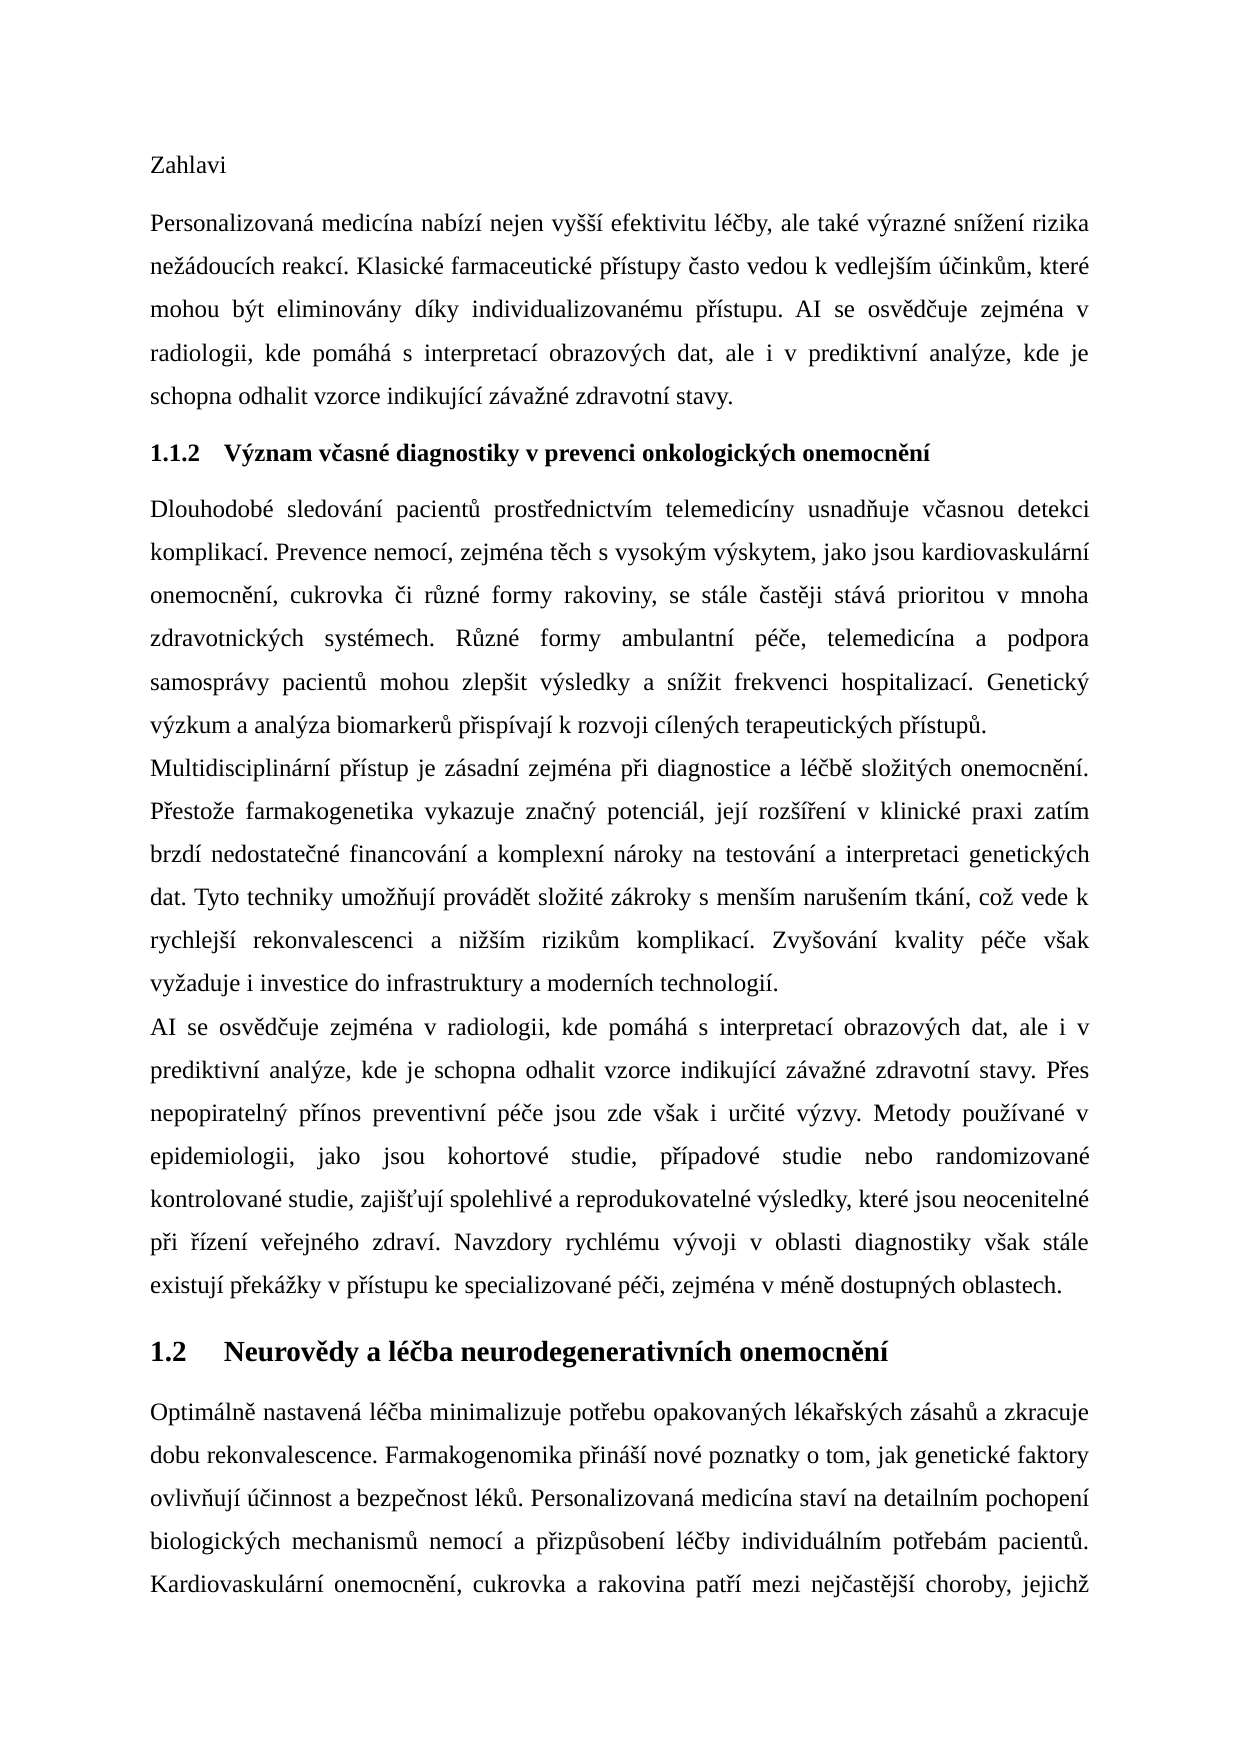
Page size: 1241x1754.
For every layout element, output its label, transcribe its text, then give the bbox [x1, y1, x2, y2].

text Dlouhodobé sledování pacientů prostřednictvím telemedicíny usnadňuje včasnou detekci komplikací. Prevence nemocí, zejména těch s vysokým výskytem, jako jsou kardiovaskulární onemocnění, cukrovka či různé formy rakoviny, se stále častěji stává prioritou v mnoha zdravotnických systémech. Různé formy ambulantní péče, telemedicína a podpora samosprávy pacientů mohou zlepšit výsledky a snížit frekvenci hospitalizací. Genetický výzkum a analýza biomarkerů přispívají k rozvoji cílených terapeutických přístupů. [150, 494, 1090, 738]
text Optimálně nastavená léčba minimalizuje potřebu opakovaných lékařských zásahů a zkracuje dobu rekonvalescence. Farmakogenomika přináší nové poznatky o tom, jak genetické faktory ovlivňují účinnost a bezpečnost léků. Personalizovaná medicína staví na detailním pochopení biologických mechanismů nemocí a přizpůsobení léčby individuálním potřebám pacientů. Kardiovaskulární onemocnění, cukrovka a rakovina patří mezi nejčastější choroby, jejichž [150, 1397, 1090, 1598]
text AI se osvědčuje zejména v radiologii, kde pomáhá s interpretací obrazových dat, ale i v prediktivní analýze, kde je schopna odhalit vzorce indikující závažné zdravotní stavy. Přes nepopiratelný přínos preventivní péče jsou zde však i určité výzvy. Metody používané v epidemiologii, jako jsou kohortové studie, případové studie nebo randomizované kontrolované studie, zajišťují spolehlivé a reprodukovatelné výsledky, které jsou neocenitelné při řízení veřejného zdraví. Navzdory rychlému vývoji v oblasti diagnostiky však stále existují překážky v přístupu ke specializované péči, zejména v méně dostupných oblastech. [150, 1012, 1090, 1299]
text Multidisciplinární přístup je zásadní zejména při diagnostice a léčbě složitých onemocnění. Přestože farmakogenetika vykazuje značný potenciál, její rozšíření v klinické praxi zatím brzdí nedostatečné financování a komplexní nároky na testování a interpretaci genetických dat. Tyto techniky umožňují provádět složité zákroky s menším narušením tkání, což vede k rychlejší rekonvalescenci a nižším rizikům komplikací. Zvyšování kvality péče však vyžaduje i investice do infrastruktury a moderních technologií. [150, 753, 1090, 997]
subtitle Význam včasné diagnostiky v prevenci onkologických onemocnění [150, 438, 1090, 467]
subtitle Neurovědy a léčba neurodegenerativních onemocnění [150, 1334, 1090, 1368]
text Personalizovaná medicína nabízí nejen vyšší efektivitu léčby, ale také výrazné snížení rizika nežádoucích reakcí. Klasické farmaceutické přístupy často vedou k vedlejším účinkům, které mohou být eliminovány díky individualizovanému přístupu. AI se osvědčuje zejména v radiologii, kde pomáhá s interpretací obrazových dat, ale i v prediktivní analýze, kde je schopna odhalit vzorce indikující závažné zdravotní stavy. [150, 208, 1090, 409]
